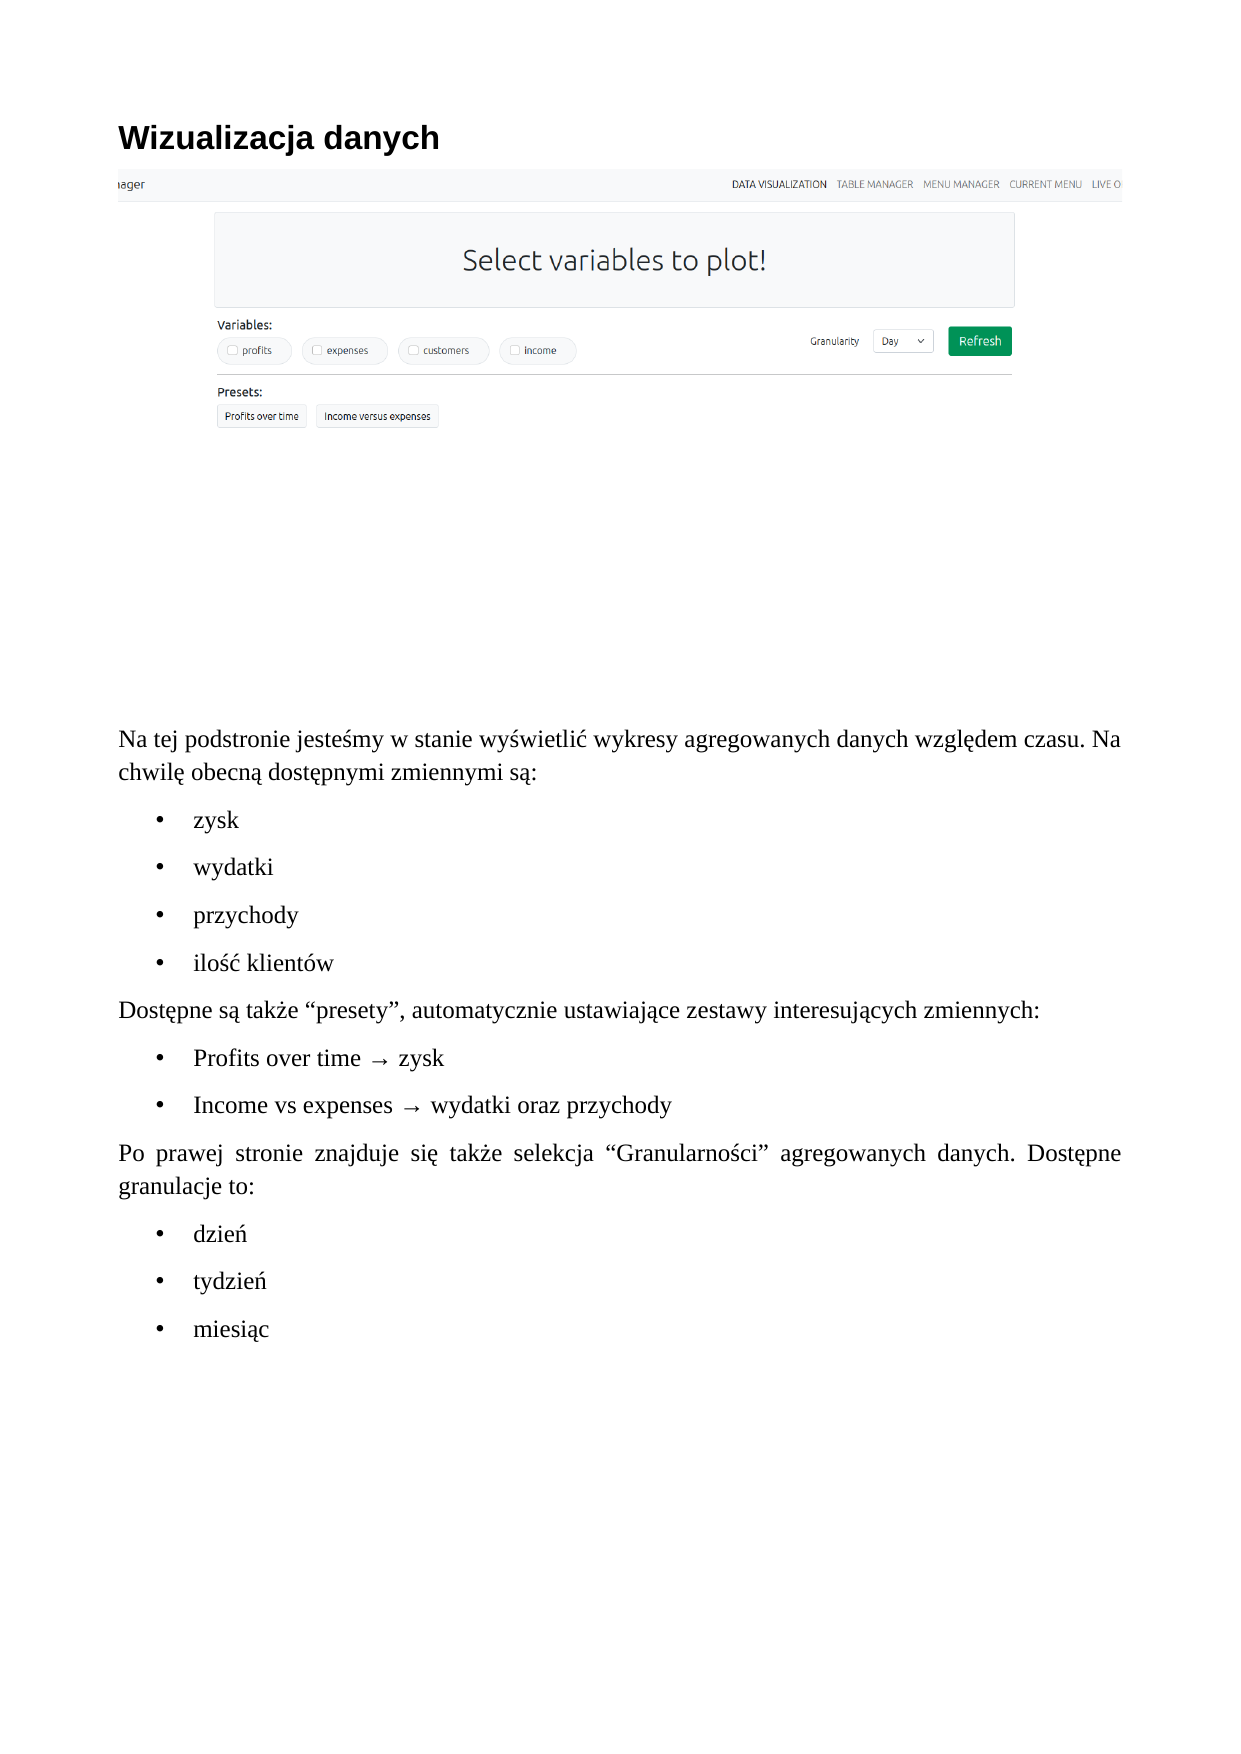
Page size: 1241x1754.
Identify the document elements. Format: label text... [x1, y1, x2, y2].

list miesiąc [156, 1314, 1122, 1343]
text Po prawej stronie znajduje się także selekcja “Granularności” agregowanych danych. Dostępne granulacje to: [118, 1138, 1122, 1200]
list dzień [156, 1219, 1122, 1247]
list Income vs expenses → wydatki oraz przychody [156, 1090, 1122, 1119]
text Dostępne są także “presety”, automatycznie ustawiające zestawy interesujących zmiennych: [118, 995, 1122, 1024]
text Na tej podstronie jesteśmy w stanie wyświetlić wykresy agregowanych danych względem czasu. Na chwilę obecną dostępnymi zmiennymi są: [118, 724, 1122, 786]
list wydatki [156, 852, 1122, 881]
list tydzień [156, 1266, 1122, 1295]
list przychody [156, 900, 1122, 929]
picture [118, 169, 1123, 706]
list Profits over time → zysk [156, 1043, 1122, 1072]
list zysk [156, 805, 1122, 833]
subtitle Wizualizacja danych [118, 118, 1122, 157]
list ilość klientów [156, 948, 1122, 976]
